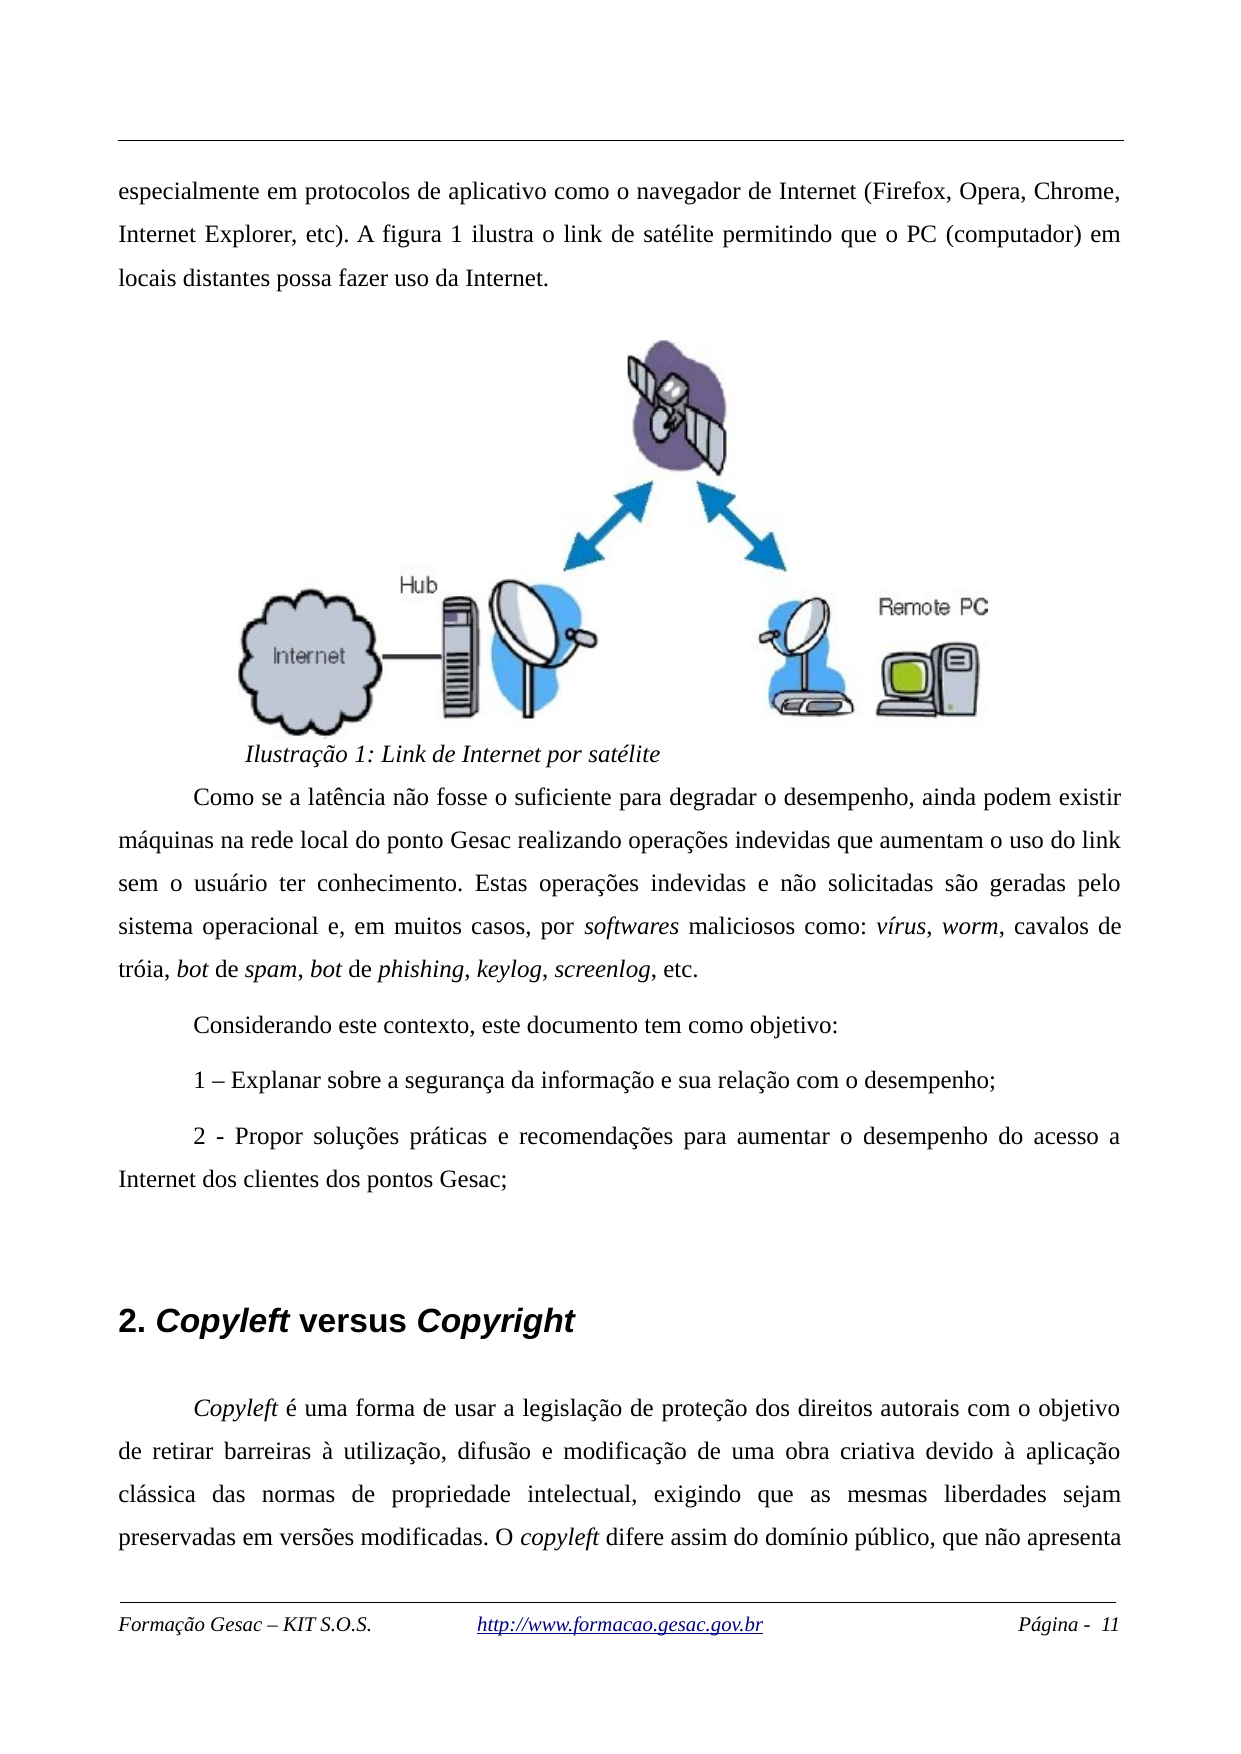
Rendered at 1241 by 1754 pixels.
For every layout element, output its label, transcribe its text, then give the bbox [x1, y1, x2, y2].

subtitle 2. Copyleft versus Copyright [118, 1301, 1122, 1339]
text Considerando este contexto, este documento tem como objetivo: [118, 1010, 1122, 1039]
text Ilustração 1: Link de Internet por satélite [245, 331, 995, 767]
text 2 - Propor soluções práticas e recomendações para aumentar o desempenho do acesso a Internet dos clientes dos pontos Gesac; [118, 1121, 1122, 1193]
text Como se a latência não fosse o suficiente para degradar o desempenho, ainda podem existir máquinas na rede local do ponto Gesac realizando operações indevidas que aumentam o uso do link sem o usuário ter conhecimento. Estas operações indevidas e não solicitadas são geradas pelo sistema operacional e, em muitos casos, por softwares maliciosos como: vírus, worm, cavalos de tróia, bot de spam, bot de phishing, keylog, screenlog, etc. [118, 318, 1122, 983]
text Copyleft é uma forma de usar a legislação de proteção dos direitos autorais com o objetivo de retirar barreiras à utilização, difusão e modificação de uma obra criativa devido à aplicação clássica das normas de propriedade intelectual, exigindo que as mesmas liberdades sejam preservadas em versões modificadas. O copyleft difere assim do domínio público, que não apresenta [118, 1393, 1122, 1551]
picture [237, 340, 988, 739]
text 1 – Explanar sobre a segurança da informação e sua relação com o desempenho; [118, 1066, 1122, 1094]
text especialmente em protocolos de aplicativo como o navegador de Internet (Firefox, Opera, Chrome, Internet Explorer, etc). A figura 1 ilustra o link de satélite permitindo que o PC (computador) em locais distantes possa fazer uso da Internet. [118, 176, 1122, 291]
